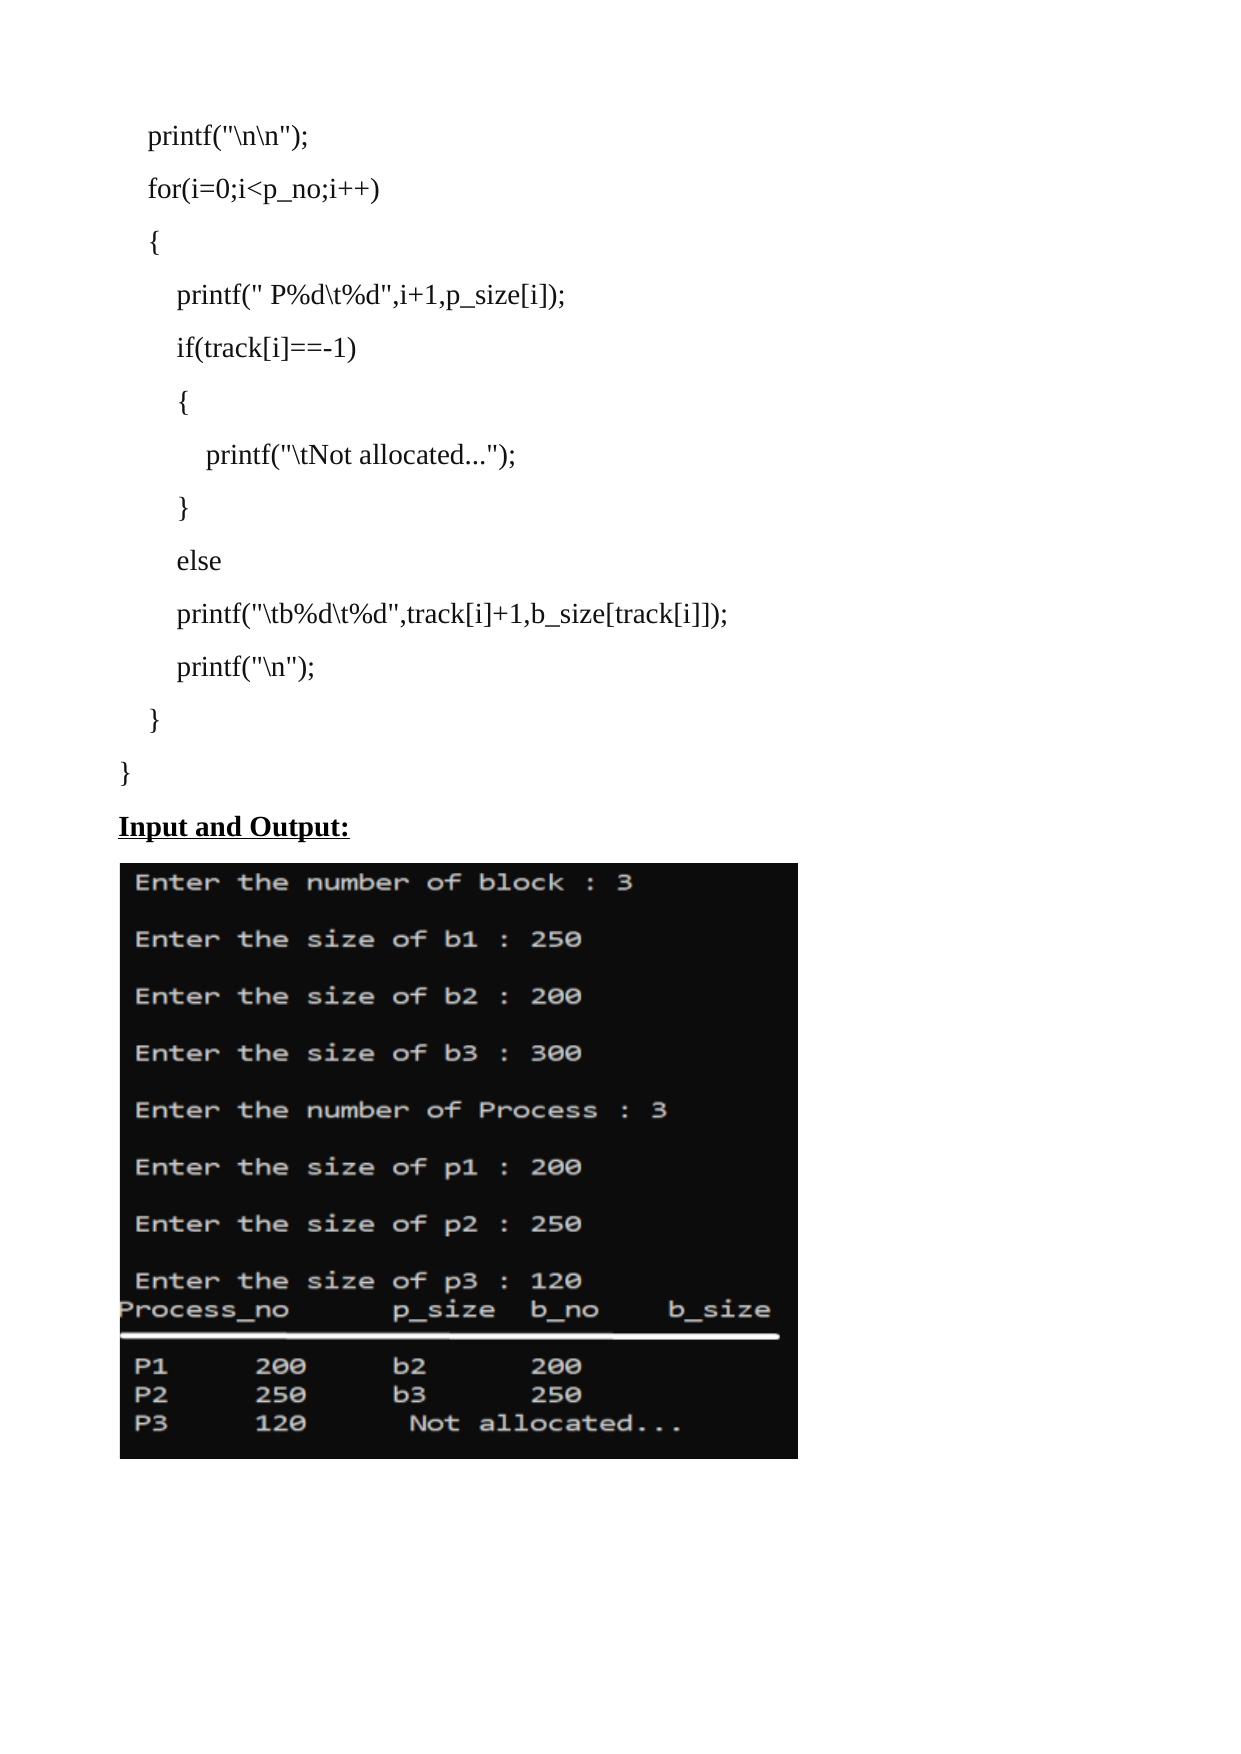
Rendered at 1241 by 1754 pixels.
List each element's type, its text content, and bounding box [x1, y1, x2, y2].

text printf("\tNot allocated..."); [118, 437, 1122, 470]
text printf("\n\n"); [118, 118, 1122, 152]
text for(i=0;i<p_no;i++) [118, 171, 1122, 205]
text } [118, 490, 1122, 523]
text { [118, 384, 1122, 417]
text } [118, 702, 1122, 736]
text else [118, 543, 1122, 577]
text printf(" P%d\t%d",i+1,p_size[i]); [118, 277, 1122, 311]
text printf("\n"); [118, 649, 1122, 683]
text printf("\tb%d\t%d",track[i]+1,b_size[track[i]]); [118, 596, 1122, 630]
text if(track[i]==-1) [118, 331, 1122, 364]
text } [118, 756, 1122, 789]
text { [118, 224, 1122, 258]
text Input and Output: [118, 809, 1122, 842]
